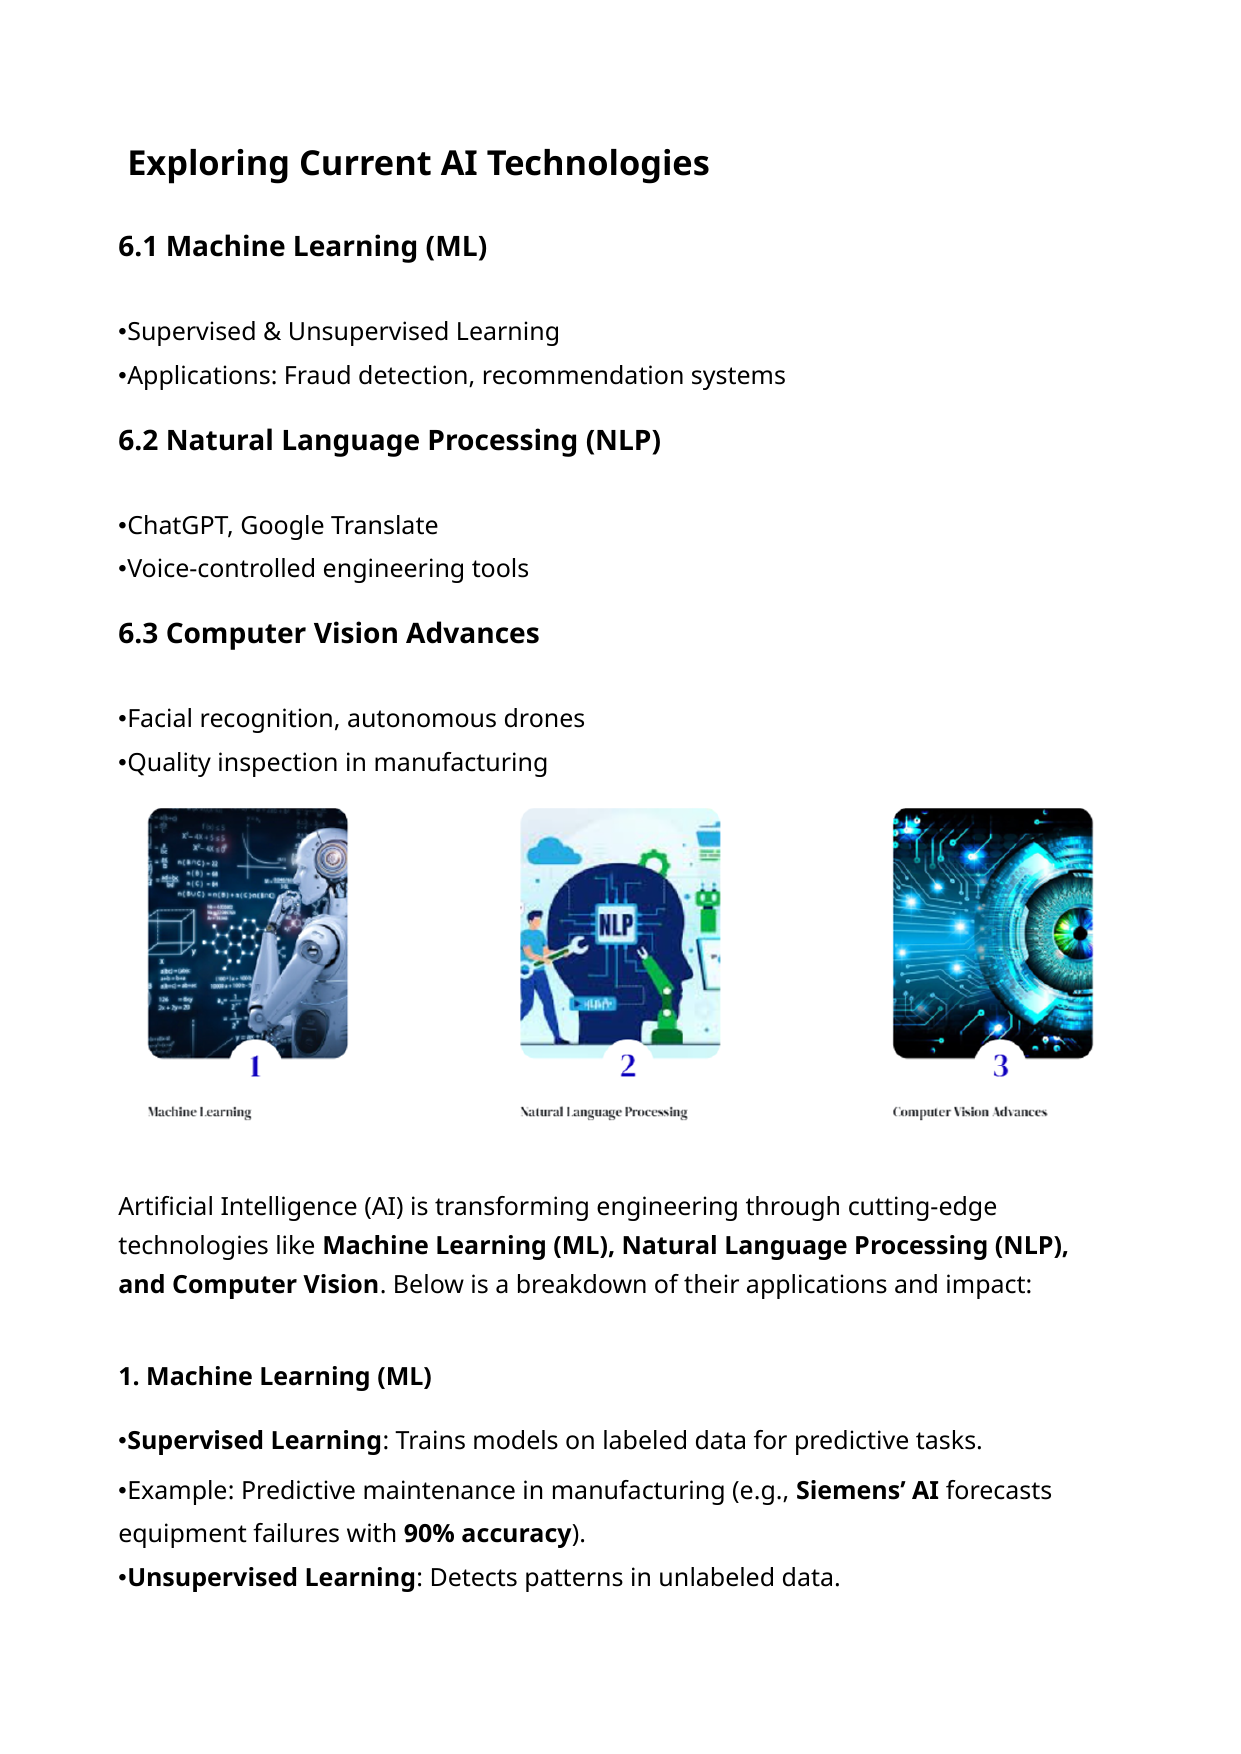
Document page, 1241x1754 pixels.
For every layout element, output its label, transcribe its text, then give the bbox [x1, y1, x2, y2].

subtitle 6.2 Natural Language Processing (NLP) [118, 420, 1122, 458]
list ChatGPT, Google Translate [118, 498, 1122, 541]
list Unsupervised Learning: Detects patterns in unlabeled data. [118, 1550, 1122, 1594]
list Facial recognition, autonomous drones [118, 691, 1122, 735]
list Supervised & Unsupervised Learning [118, 304, 1122, 348]
list Example: Predictive maintenance in manufacturing (e.g., Siemens’ AI forecasts equipment failures with 90% accuracy). [118, 1463, 1122, 1550]
subtitle 6.1 Machine Learning (ML) [118, 226, 1122, 265]
subtitle 6.3 Computer Vision Advances [118, 613, 1122, 652]
list Applications: Fraud detection, recommendation systems [118, 348, 1122, 392]
text Artificial Intelligence (AI) is transforming engineering through cutting-edge technologies like Machine Learning (ML), Natural Language Processing (NLP), and Computer Vision. Below is a breakdown of their applications and impact: [118, 1188, 1122, 1301]
list Voice-controlled engineering tools [118, 541, 1122, 585]
list Supervised Learning: Trains models on labeled data for predictive tasks. [118, 1413, 1122, 1456]
subtitle 1. Machine Learning (ML) [118, 1349, 1122, 1392]
list Quality inspection in manufacturing [118, 735, 1122, 779]
subtitle Exploring Current AI Technologies [118, 139, 1122, 186]
picture [118, 798, 1123, 1121]
